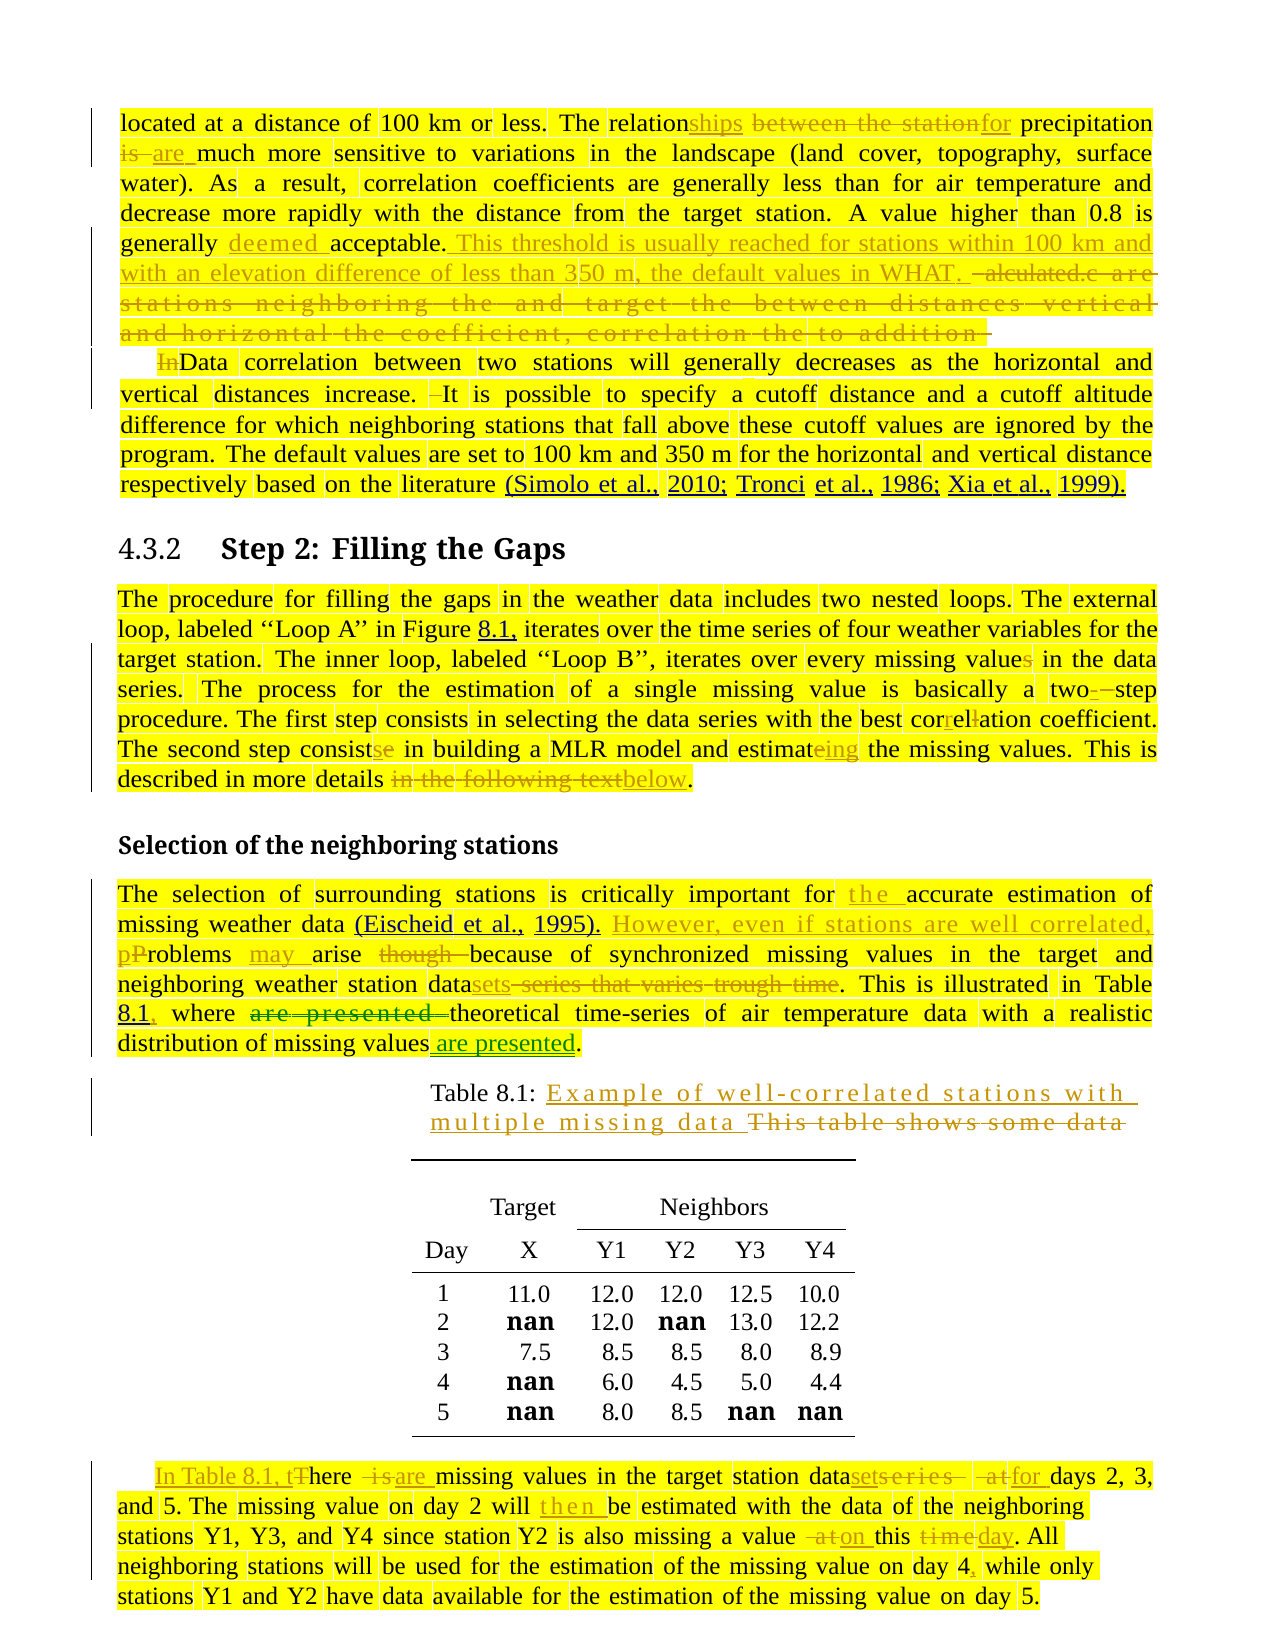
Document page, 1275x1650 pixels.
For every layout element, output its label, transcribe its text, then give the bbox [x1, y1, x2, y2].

text Based on our experience with daily weather data in Canada, the correlation coefficients between time-series of air temperature measurements is generally higher than 0.98 for stations located at a distance of 100 km or less. The relationships for precipitation are much more sensitive to variations in the landscape (land cover, topography, surface water). As a result, correlation coefficients are generally less than for air temperature and decrease more rapidly with the distance from the target station. A value higher than 0.8 is generally deemed acceptable. This threshold is usually reached for stations within 100 km and with an elevation difference of less than 350 m, the default values in WHAT. Data correlation between two stations will generally decreases as the horizontal and vertical distances increase. It is possible to specify a cutoff distance and a cutoff altitude difference for which neighboring stations that fall above these cutoff values are ignored by the program. The default values are set to 100 km and 350 m for the horizontal and vertical distance respectively based on the literature (Simolo et al., 2010; Tronci et al., 1986; Xia et al., 1999). [120, 305, 1153, 346]
table_cell nan [487, 1399, 577, 1436]
table_cell 8.5 [577, 1339, 645, 1369]
table_cell 10.0 [785, 1273, 846, 1309]
table_cell 4 [412, 1369, 487, 1399]
table_header Day [412, 1229, 487, 1272]
table_cell nan [487, 1309, 577, 1339]
table_cell [846, 1399, 854, 1436]
text In Table 8.1, there are missing values in the target station dataset for days 2, 3, and 5. The missing value on day 2 will then be estimated with the data of the neighboring stations Y1, Y3, and Y4 since station Y2 is also missing a value on this day. All neighboring stations will be used for the estimation of the missing value on day 4, while only stations Y1 and Y2 have data available for the estimation of the missing value on day 5. [117, 1461, 1153, 1610]
table_cell 12.0 [645, 1273, 715, 1309]
table_cell nan [645, 1309, 715, 1339]
table_cell 6.0 [577, 1369, 645, 1399]
table_cell 1 [412, 1273, 487, 1309]
table_cell 5 [412, 1399, 487, 1436]
table_cell [846, 1273, 854, 1309]
text Target Neighbors [106, 1192, 1152, 1221]
table_cell 12.5 [715, 1273, 785, 1309]
table_cell nan [487, 1369, 577, 1399]
text The selection of surrounding stations is critically important for the accurate estimation of missing weather data (Eischeid et al., 1995). However, even if stations are well correlated, problems may arise because of synchronized missing values in the target and neighboring weather station datasets. This is illustrated in Table 8.1, where theoretical time-series of air temperature data with a realistic distribution of missing values are presented. [117, 879, 1153, 1057]
table_cell 13.0 [715, 1309, 785, 1339]
table_cell 8.0 [577, 1399, 645, 1436]
table_cell 8.5 [645, 1339, 715, 1369]
table_header Y1 [577, 1230, 645, 1272]
text Based on our experience with daily weather data in Canada, the correlation coefficients between time-series of air temperature measurements is generally higher than 0.98 for stations located at a distance of 100 km or less. The relationships for precipitation are much more sensitive to variations in the landscape (land cover, topography, surface water). As a result, correlation coefficients are generally less than for air temperature and decrease more rapidly with the distance from the target station. A value higher than 0.8 is generally deemed acceptable. This threshold is usually reached for stations within 100 km and with an elevation difference of less than 350 m, the default values in WHAT. Data correlation between two stations will generally decreases as the horizontal and vertical distances increase. It is possible to specify a cutoff distance and a cutoff altitude difference for which neighboring stations that fall above these cutoff values are ignored by the program. The default values are set to 100 km and 350 m for the horizontal and vertical distance respectively based on the literature (Simolo et al., 2010; Tronci et al., 1986; Xia et al., 1999). [120, 108, 1153, 303]
table_cell nan [715, 1399, 785, 1436]
subtitle Step 2: Filling the Gaps [118, 528, 1169, 568]
table_cell [846, 1309, 854, 1339]
table_header Y4 [785, 1230, 846, 1272]
table_cell 4.4 [785, 1369, 846, 1399]
table_cell nan [785, 1399, 846, 1436]
text Table 8.1: Example of well-correlated stations with multiple missing data [430, 1078, 1169, 1136]
table_header [846, 1229, 854, 1272]
table_cell 7.5 [487, 1339, 577, 1369]
table_cell 8.9 [785, 1339, 846, 1369]
table_cell 12.0 [577, 1273, 645, 1309]
table_cell 3 [412, 1339, 487, 1369]
table_cell [846, 1339, 854, 1369]
table_cell 4.5 [645, 1369, 715, 1399]
table_cell 8.5 [645, 1399, 715, 1436]
table_cell 2 [412, 1309, 487, 1339]
table_cell 12.0 [577, 1309, 645, 1339]
text The procedure for filling the gaps in the weather data includes two nested loops. The external loop, labeled ‘‘Loop A’’ in Figure 8.1, iterates over the time series of four weather variables for the target station. The inner loop, labeled ‘‘Loop B’’, iterates over every missing value in the data series. The process for the estimation of a single missing value is basically a two-step procedure. The first step consists in selecting the data series with the best correlation coefficient. The second step consists in building a MLR model and estimating the missing values. This is described in more details below. [117, 584, 1158, 792]
table_header Y2 [645, 1230, 715, 1272]
table_cell 12.2 [785, 1309, 846, 1339]
table_cell 11.0 [487, 1273, 577, 1309]
table_header Y3 [715, 1230, 785, 1272]
table_cell [846, 1369, 854, 1399]
table_cell 5.0 [715, 1369, 785, 1399]
table_cell 8.0 [715, 1339, 785, 1369]
subtitle Selection of the neighboring stations [118, 828, 1169, 862]
table_header X [487, 1229, 577, 1272]
